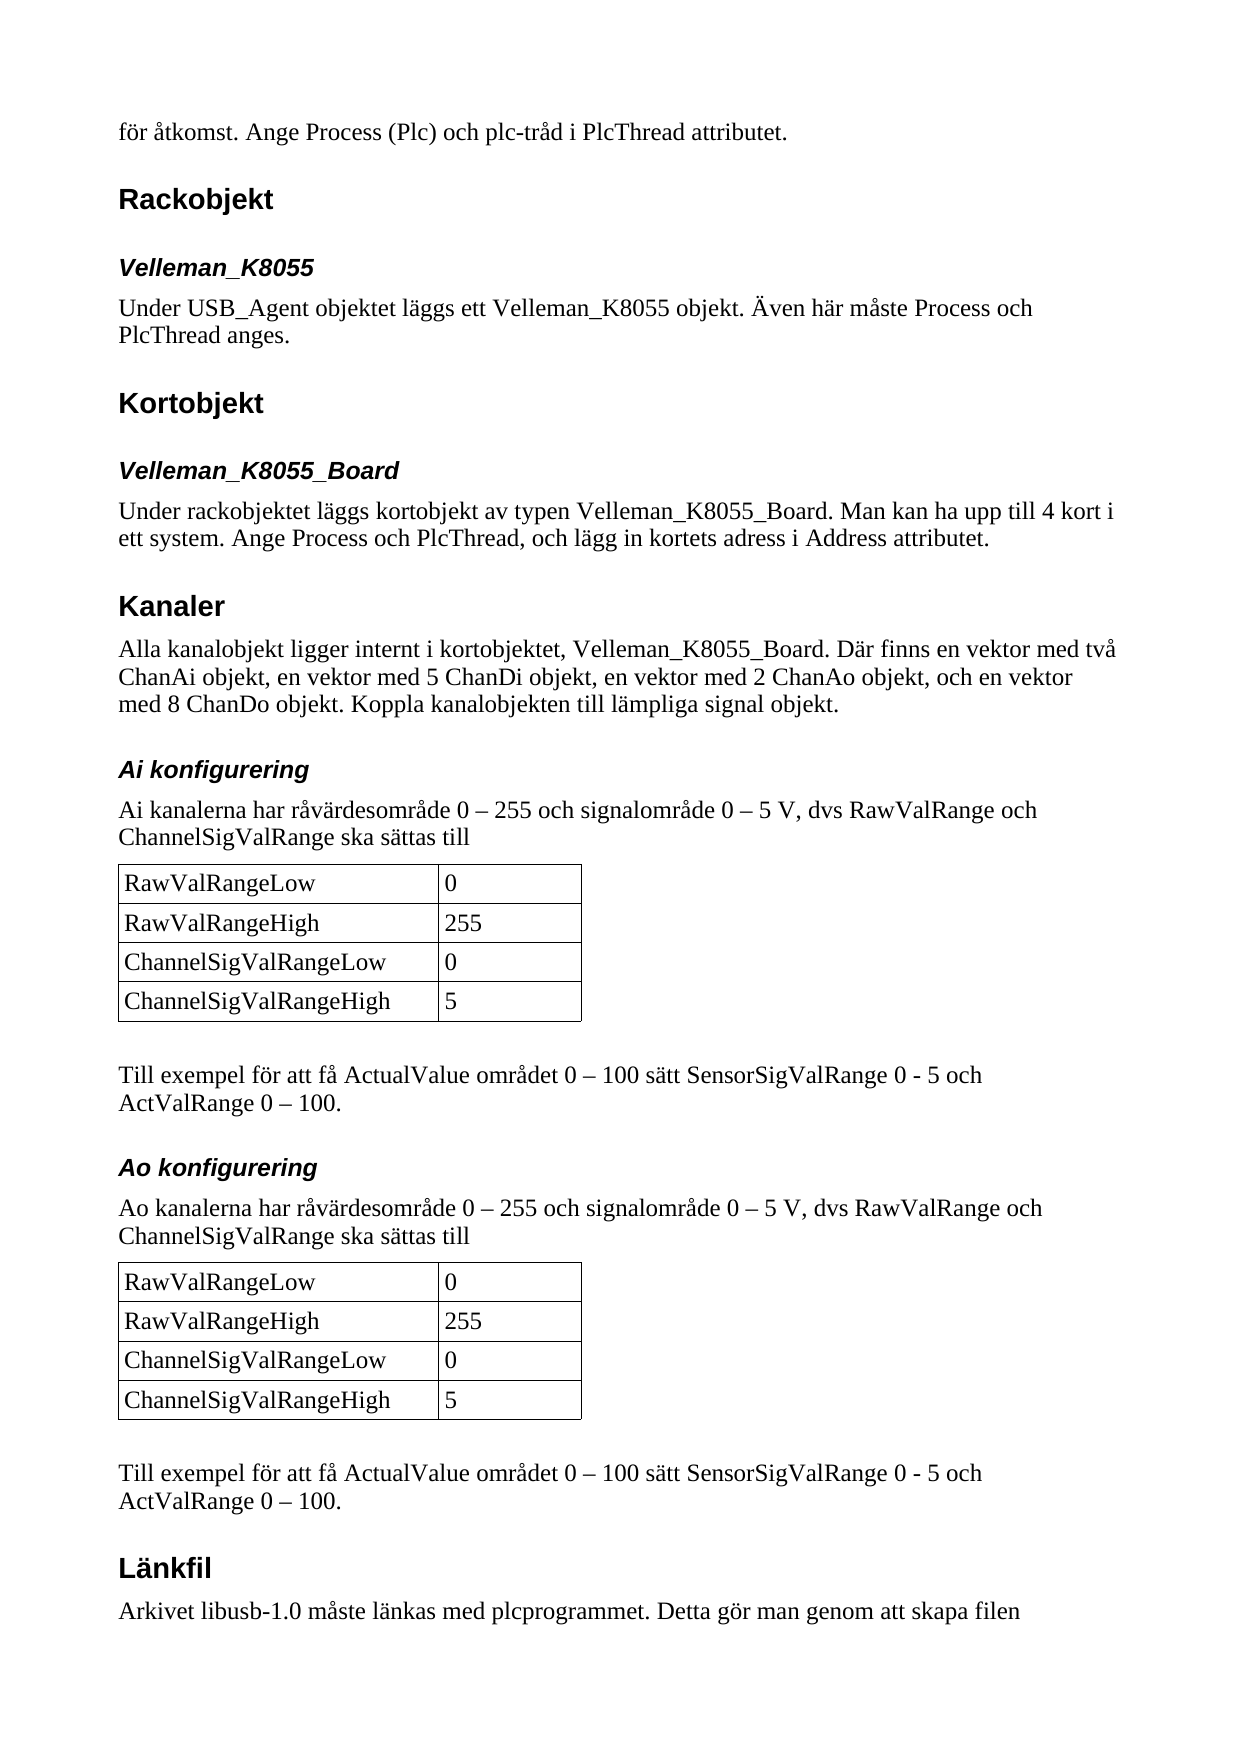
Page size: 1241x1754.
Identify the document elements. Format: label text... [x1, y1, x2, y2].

table_cell ChannelSigValRangeLow [119, 943, 438, 981]
text för åtkomst. Ange Process (Plc) och plc-tråd i PlcThread attributet. [118, 118, 1122, 146]
table_cell 255 [439, 1302, 581, 1341]
subtitle Velleman_K8055_Board [118, 457, 1122, 484]
table_cell RawValRangeHigh [119, 1302, 438, 1341]
table_cell 5 [439, 1381, 581, 1419]
subtitle Ao konfigurering [118, 1154, 1122, 1182]
table_cell ChannelSigValRangeHigh [119, 1381, 438, 1419]
text Till exempel för att få ActualValue området 0 – 100 sätt SensorSigValRange 0 - 5 och ActValRange 0 – 100. [118, 1061, 1122, 1116]
subtitle Velleman_K8055 [118, 253, 1122, 281]
text Ao kanalerna har råvärdesområde 0 – 255 och signalområde 0 – 5 V, dvs RawValRange och ChannelSigValRange ska sättas till [118, 1194, 1122, 1249]
subtitle Kanaler [118, 590, 1122, 622]
table_cell ChannelSigValRangeHigh [119, 982, 438, 1021]
text Under rackobjektet läggs kortobjekt av typen Velleman_K8055_Board. Man kan ha upp till 4 kort i ett system. Ange Process och PlcThread, och lägg in kortets adress i Address attributet. [118, 497, 1122, 552]
table_header 0 [439, 865, 581, 903]
text Alla kanalobjekt ligger internt i kortobjektet, Velleman_K8055_Board. Där finns en vektor med två ChanAi objekt, en vektor med 5 ChanDi objekt, en vektor med 2 ChanAo objekt, och en vektor med 8 ChanDo objekt. Koppla kanalobjekten till lämpliga signal objekt. [118, 635, 1122, 718]
text Ai kanalerna har råvärdesområde 0 – 255 och signalområde 0 – 5 V, dvs RawValRange och ChannelSigValRange ska sättas till [118, 796, 1122, 851]
subtitle Länkfil [118, 1552, 1122, 1585]
table_cell 255 [439, 904, 581, 942]
table_header 0 [439, 1263, 581, 1301]
table_cell RawValRangeHigh [119, 904, 438, 942]
table_cell 5 [439, 982, 581, 1021]
text Till exempel för att få ActualValue området 0 – 100 sätt SensorSigValRange 0 - 5 och ActValRange 0 – 100. [118, 1459, 1122, 1515]
subtitle Kortobjekt [118, 387, 1122, 419]
table_cell ChannelSigValRangeLow [119, 1342, 438, 1380]
table_cell 0 [439, 943, 581, 981]
table_cell 0 [439, 1342, 581, 1380]
table_header RawValRangeLow [119, 1263, 438, 1301]
table_header RawValRangeLow [119, 865, 438, 903]
subtitle Rackobjekt [118, 183, 1122, 216]
text Arkivet libusb-1.0 måste länkas med plcprogrammet. Detta gör man genom att skapa filen [118, 1597, 1122, 1625]
subtitle Ai konfigurering [118, 756, 1122, 783]
text Under USB_Agent objektet läggs ett Velleman_K8055 objekt. Även här måste Process och PlcThread anges. [118, 294, 1122, 349]
